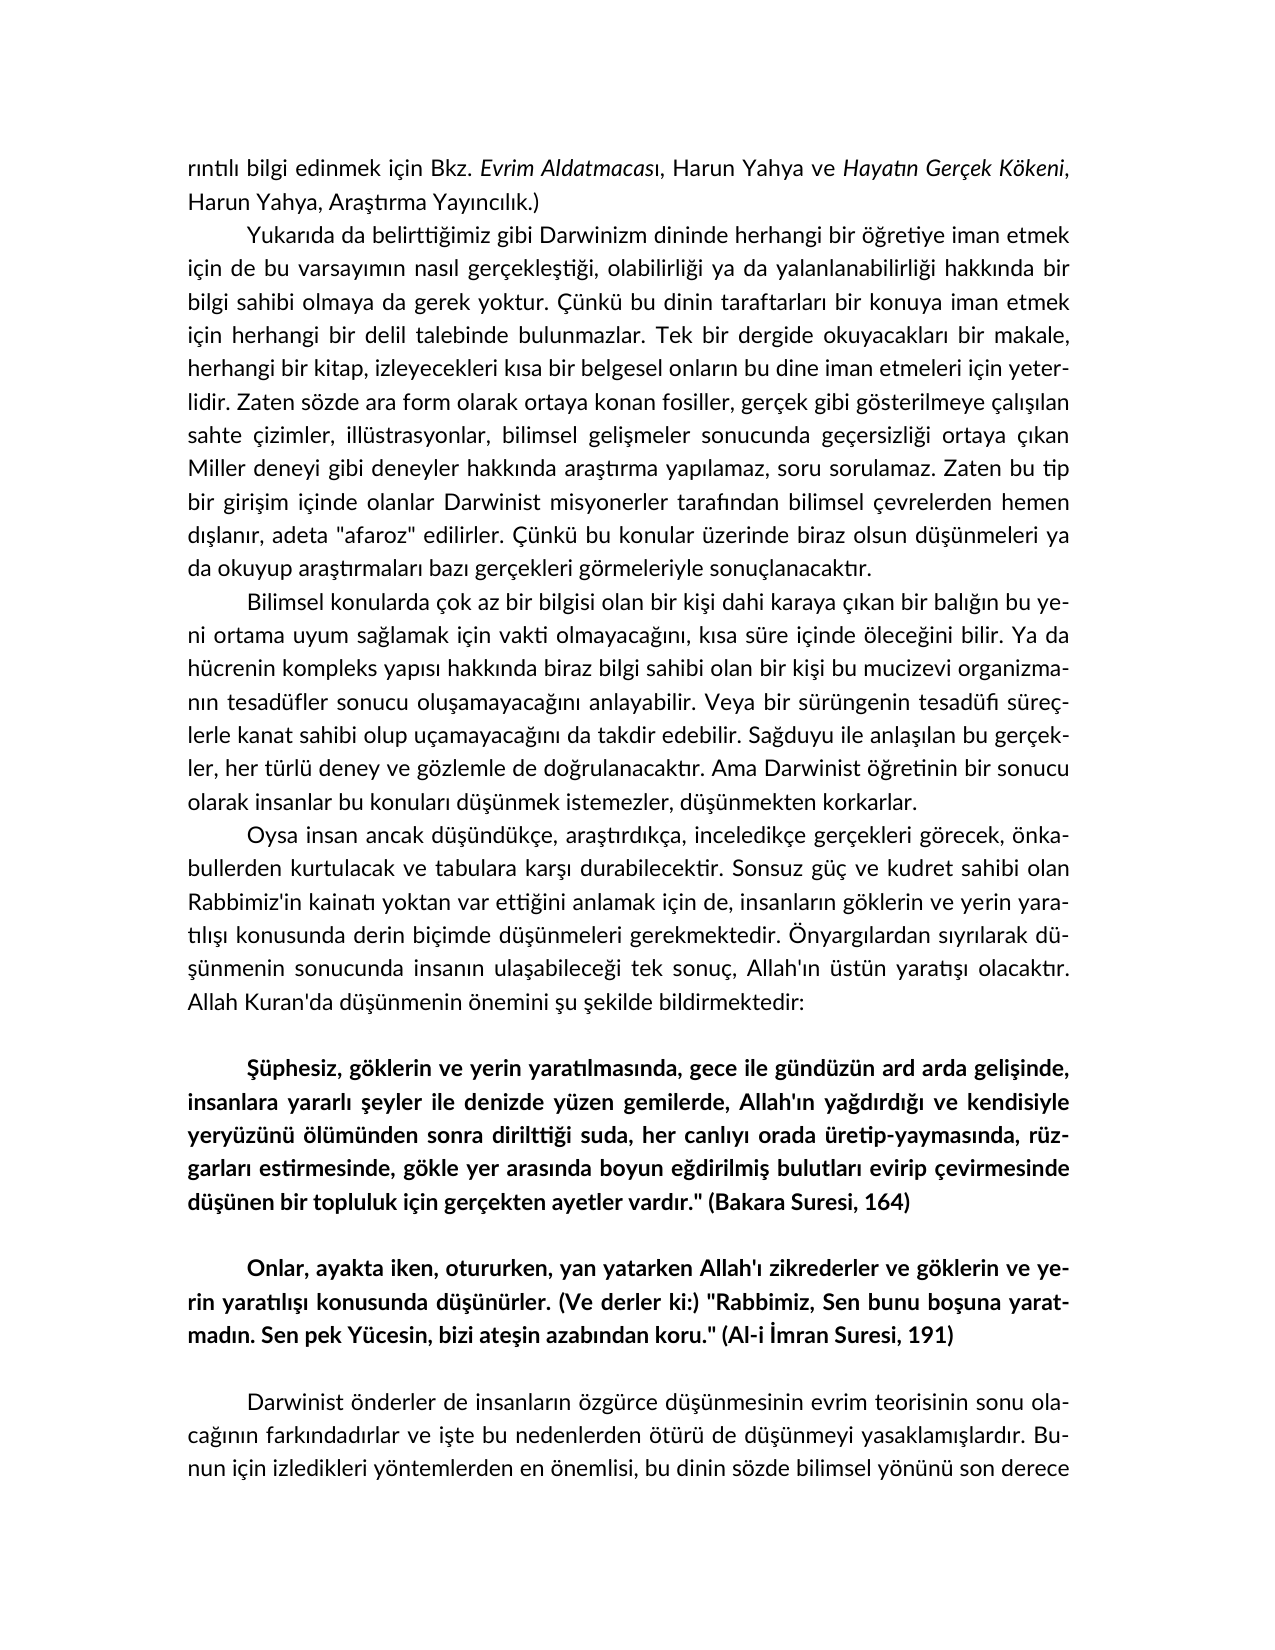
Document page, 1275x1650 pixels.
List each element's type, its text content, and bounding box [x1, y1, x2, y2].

text On­lar, ayak­ta iken, otu­rur­ken, yan ya­tar­ken Al­lah'ı zik­re­der­ler ve gök­le­rin ve ye­rin ya­ra­tı­lı­şı ko­nu­sun­da dü­şü­nür­ler. (Ve der­ler ki:) "Rab­bi­miz, Sen bu­nu bo­şu­na ya­rat­ma­dın. Sen pek Yü­ce­sin, bi­zi ate­şin aza­bın­dan ko­ru." (Al-i İm­ran Su­re­si, 191) [187, 1250, 1070, 1350]
text Dar­wi­nist ön­der­ler de in­san­la­rın öz­gür­ce dü­şün­me­si­nin ev­rim te­ori­si­nin so­nu ola­ca­ğı­nın far­kın­da­dır­lar ve iş­te bu ne­den­ler­den ötü­rü de dü­şün­me­yi ya­sak­la­mış­lar­dır. Bu­nun için iz­le­dik­le­ri yön­tem­ler­den en önem­li­si, bu di­nin söz­de bi­lim­sel yö­nü­nü son de­re­ce [187, 1383, 1070, 1483]
text Oy­sa in­san an­cak dü­şün­dük­çe, araş­tır­dık­ça, in­ce­le­dik­çe ger­çek­le­ri gö­re­cek, ön­ka­bul­ler­den kur­tu­la­cak ve ta­bu­la­ra kar­şı du­ra­bi­le­cek­tir. Son­suz güç ve kud­ret sa­hi­bi olan Rab­bi­miz'in ka­ina­tı yok­tan var et­ti­ği­ni an­la­mak için de, in­san­la­rın gök­le­rin ve ye­rin ya­ra­tı­lı­şı ko­nu­sun­da de­rin bi­çim­de dü­şün­me­le­ri ge­rek­mek­te­dir. Ön­yar­gı­lar­dan sıy­rı­la­rak dü­şün­me­nin so­nu­cun­da in­sa­nın ula­şa­bi­le­ce­ği tek so­nuç, Al­lah'ın üs­tün ya­ra­tı­şı ola­cak­tır. Al­lah Ku­ran'da dü­şün­me­nin öne­mi­ni şu şe­kil­de bil­dir­mek­te­dir: [187, 817, 1070, 1017]
text Şüp­he­siz, gök­le­rin ve ye­rin ya­ra­tıl­ma­sın­da, ge­ce ile gün­dü­zün ard ar­da ge­li­şin­de, in­san­la­ra ya­rar­lı şey­ler ile de­niz­de yü­zen ge­mi­ler­de, Al­lah'ın yağ­dır­dı­ğı ve ken­di­siy­le yer­yü­zü­nü ölü­mün­den son­ra di­rilt­ti­ği su­da, her can­lı­yı ora­da üre­tip-yay­ma­sın­da, rüz­gar­la­rı es­tir­me­sin­de, gök­le yer ara­sın­da bo­yun eğ­di­ril­miş bu­lut­la­rı evi­rip çe­vir­me­sin­de dü­şü­nen bir top­lu­luk için ger­çek­ten ayet­ler var­dır." (Ba­ka­ra Su­re­si, 164) [187, 1050, 1070, 1217]
text rın­tı­lı bil­gi edin­mek için Bkz. Ev­rim Al­dat­ma­ca­sı, Ha­run Yah­ya ve Ha­ya­tın Ger­çek Kö­ke­ni, Ha­run Yah­ya, Araş­tır­ma Ya­yın­cı­lık.) [187, 150, 1070, 217]
text Yu­ka­rı­da da be­lirt­ti­ği­miz gi­bi Dar­wi­nizm di­nin­de her­han­gi bir öğ­re­ti­ye iman et­mek için de bu var­sa­yı­mın na­sıl ger­çek­leş­ti­ği, ola­bi­lir­li­ği ya da ya­lan­la­na­bi­lir­li­ği hak­kın­da bir bil­gi sa­hi­bi ol­ma­ya da ge­rek yok­tur. Çün­kü bu di­nin ta­raf­tar­la­rı bir ko­nu­ya iman et­mek için her­han­gi bir de­lil ta­le­bin­de bu­lun­maz­lar. Tek bir der­gi­de oku­ya­cak­la­rı bir ma­ka­le, her­han­gi bir ki­tap, iz­le­ye­cek­le­ri kı­sa bir bel­ge­sel on­la­rın bu dine iman et­me­le­ri için ye­ter­li­dir. Za­ten söz­de ara form ola­rak or­ta­ya ko­nan fo­sil­ler, ger­çek gi­bi gös­te­ril­me­ye ça­lı­şı­lan sah­te çi­zim­ler, il­lüst­ras­yon­lar, bi­lim­sel ge­liş­me­ler so­nu­cun­da ge­çer­siz­li­ği or­ta­ya çı­kan Mil­ler de­ne­yi gi­bi de­ney­ler hak­kın­da araş­tır­ma ya­pı­la­maz, so­ru so­ru­la­maz. Za­ten bu tip bir gi­ri­şim için­de olan­lar Dar­wi­nist mis­yo­ner­ler ta­ra­fın­dan bi­lim­sel çev­re­ler­den he­men dış­la­nır, ade­ta "afa­roz" edi­lir­ler. Çün­kü bu ko­nu­lar üze­rin­de bi­raz ol­sun dü­şün­me­le­ri ya da oku­yup araş­tır­ma­la­rı ba­zı ger­çek­le­ri gör­me­le­riy­le so­nuç­la­na­cak­tır. [187, 217, 1070, 583]
text Bi­lim­sel ko­nu­lar­da çok az bir bil­gi­si olan bir ki­şi da­hi ka­ra­ya çı­kan bir ba­lı­ğın bu ye­ni or­ta­ma uyum sağ­la­mak için vak­ti ol­ma­ya­ca­ğı­nı, kı­sa sü­re için­de öle­ce­ği­ni bi­lir. Ya da hüc­re­nin komp­leks ya­pı­sı hak­kın­da bi­raz bil­gi sa­hi­bi olan bir ki­şi bu mu­ci­ze­vi or­ga­niz­ma­nın te­sa­düf­ler so­nu­cu olu­şa­ma­ya­ca­ğı­nı an­la­ya­bi­lir. Ve­ya bir sü­rün­ge­nin te­sa­dü­fi sü­reç­ler­le ka­nat sa­hi­bi olup uça­ma­ya­ca­ğı­nı da tak­dir ede­bi­lir. Sağ­du­yu ile an­la­şı­lan bu ger­çek­ler, her tür­lü de­ney ve göz­lem­le de doğ­ru­la­na­cak­tır. Ama Dar­wi­nist öğ­re­ti­nin bir so­nu­cu ola­rak in­san­lar bu ko­nu­la­rı dü­şün­mek is­te­mez­ler, dü­şün­mek­ten kor­kar­lar. [187, 583, 1070, 817]
